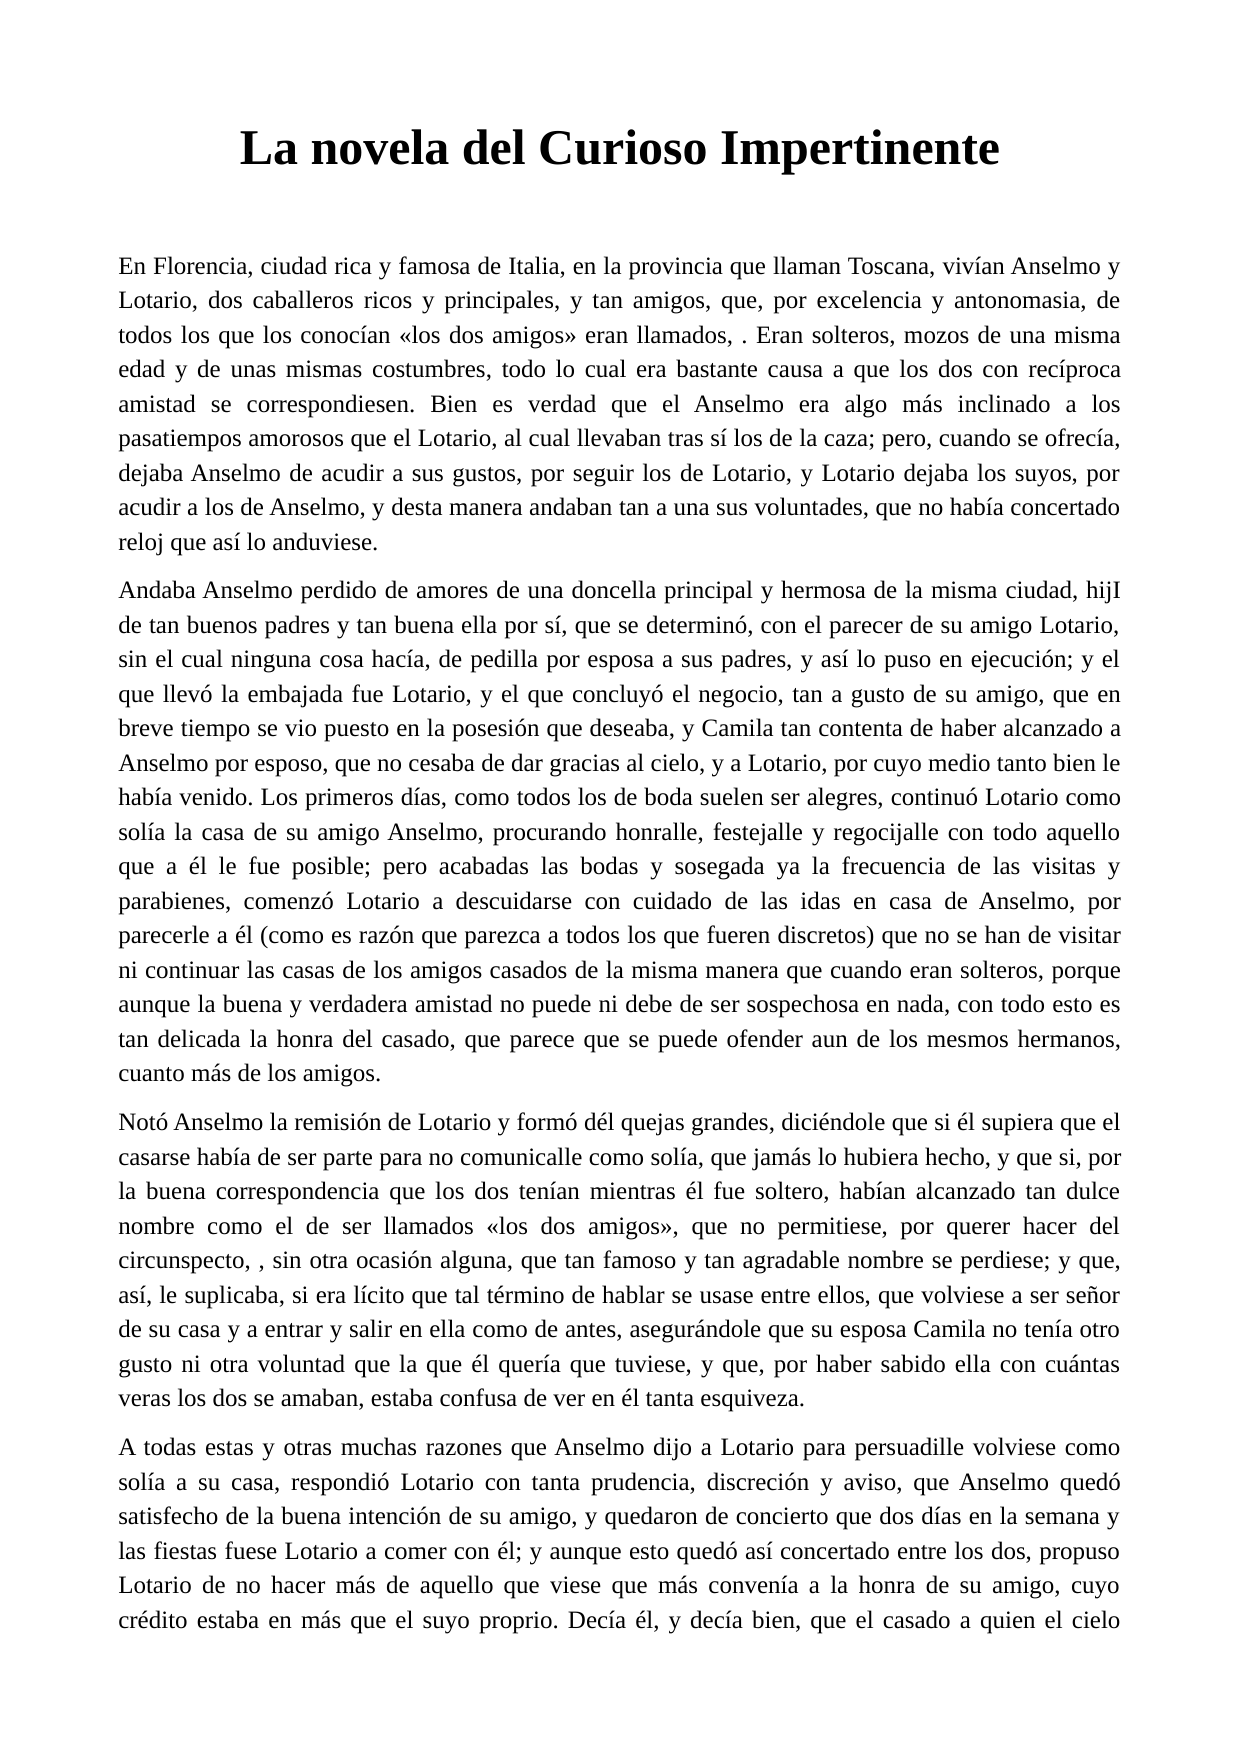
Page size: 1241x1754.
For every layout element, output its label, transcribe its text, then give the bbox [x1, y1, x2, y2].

text Andaba Anselmo perdido de amores de una doncella principal y hermosa de la misma ciudad, hijI de tan buenos padres y tan buena ella por sí, que se determinó, con el parecer de su amigo Lotario, sin el cual ninguna cosa hacía, de pedilla por esposa a sus padres, y así lo puso en ejecución; y el que llevó la embajada fue Lotario, y el que concluyó el negocio, tan a gusto de su amigo, que en breve tiempo se vio puesto en la posesión que deseaba, y Camila tan contenta de haber alcanzado a Anselmo por esposo, que no cesaba de dar gracias al cielo, y a Lotario, por cuyo medio tanto bien le había venido. Los primeros días, como todos los de boda suelen ser alegres, continuó Lotario como solía la casa de su amigo Anselmo, procurando honralle, festejalle y regocijalle con todo aquello que a él le fue posible; pero acabadas las bodas y sosegada ya la frecuencia de las visitas y parabienes, comenzó Lotario a descuidarse con cuidado de las idas en casa de Anselmo, por parecerle a él (como es razón que parezca a todos los que fueren discretos) que no se han de visitar ni continuar las casas de los amigos casados de la misma manera que cuando eran solteros, porque aunque la buena y verdadera amistad no puede ni debe de ser sospechosa en nada, con todo esto es tan delicada la honra del casado, que parece que se puede ofender aun de los mesmos hermanos, cuanto más de los amigos. [118, 576, 1122, 1087]
text La novela del Curioso Impertinente [118, 118, 1122, 176]
text Notó Anselmo la remisión de Lotario y formó dél quejas grandes, diciéndole que si él supiera que el casarse había de ser parte para no comunicalle como solía, que jamás lo hubiera hecho, y que si, por la buena correspondencia que los dos tenían mientras él fue soltero, habían alcanzado tan dulce nombre como el de ser llamados «los dos amigos», que no permitiese, por querer hacer del circunspecto, , sin otra ocasión alguna, que tan famoso y tan agradable nombre se perdiese; y que, así, le suplicaba, si era lícito que tal término de hablar se usase entre ellos, que volviese a ser señor de su casa y a entrar y salir en ella como de antes, asegurándole que su esposa Camila no tenía otro gusto ni otra voluntad que la que él quería que tuviese, y que, por haber sabido ella con cuántas veras los dos se amaban, estaba confusa de ver en él tanta esquiveza. [118, 1107, 1122, 1412]
text A todas estas y otras muchas razones que Anselmo dijo a Lotario para persuadille volviese como solía a su casa, respondió Lotario con tanta prudencia, discreción y aviso, que Anselmo quedó satisfecho de la buena intención de su amigo, y quedaron de concierto que dos días en la semana y las fiestas fuese Lotario a comer con él; y aunque esto quedó así concertado entre los dos, propuso Lotario de no hacer más de aquello que viese que más convenía a la honra de su amigo, cuyo crédito estaba en más que el suyo proprio. Decía él, y decía bien, que el casado a quien el cielo [118, 1432, 1122, 1633]
text En Florencia, ciudad rica y famosa de Italia, en la provincia que llaman Toscana, vivían Anselmo y Lotario, dos caballeros ricos y principales, y tan amigos, que, por excelencia y antonomasia, de todos los que los conocían «los dos amigos» eran llamados, . Eran solteros, mozos de una misma edad y de unas mismas costumbres, todo lo cual era bastante causa a que los dos con recíproca amistad se correspondiesen. Bien es verdad que el Anselmo era algo más inclinado a los pasatiempos amorosos que el Lotario, al cual llevaban tras sí los de la caza; pero, cuando se ofrecía, dejaba Anselmo de acudir a sus gustos, por seguir los de Lotario, y Lotario dejaba los suyos, por acudir a los de Anselmo, y desta manera andaban tan a una sus voluntades, que no había concertado reloj que así lo anduviese. [118, 251, 1122, 555]
